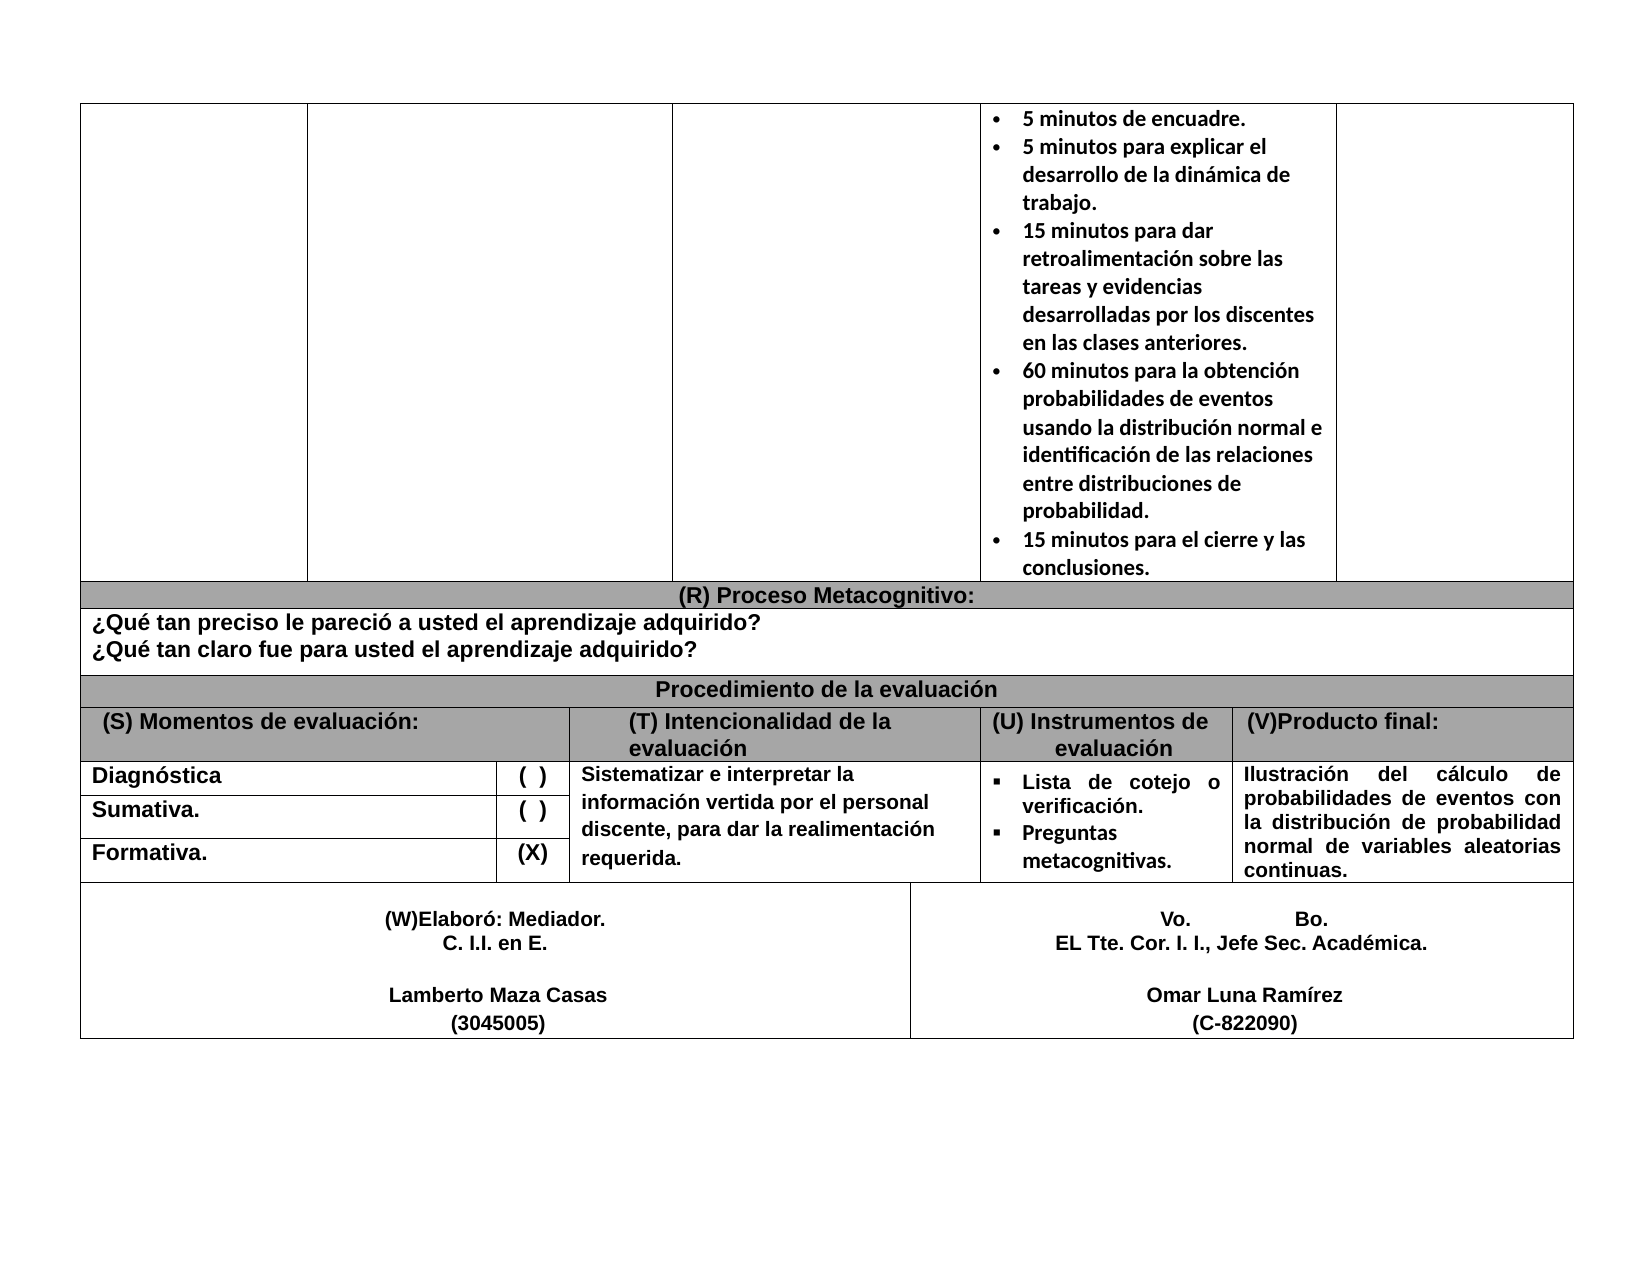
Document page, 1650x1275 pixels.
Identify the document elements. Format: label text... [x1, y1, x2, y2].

table_cell ¿Qué tan preciso le pareció a usted el aprendizaje adquirido? ¿Qué tan claro fue para usted el aprendizaje adquirido? [81, 609, 1573, 674]
table_cell [673, 104, 980, 581]
table_cell ( ) [497, 762, 569, 795]
table_cell Procedimiento de la evaluación [81, 676, 1573, 707]
table_cell [308, 104, 672, 581]
table_cell Lista de cotejo o verificación. Preguntas metacognitivas. [981, 762, 1232, 882]
table_cell ( ) [497, 796, 569, 838]
table_cell Sistematizar e interpretar la información vertida por el personal discente, para dar la realimentación requerida. [570, 762, 980, 882]
table_cell Sumativa. [81, 796, 496, 838]
table_cell Diagnóstica [81, 762, 496, 795]
table_cell (T) Intencionalidad de la evaluación [570, 708, 980, 761]
table_cell (X) [497, 839, 569, 882]
table_cell Vo. Bo. EL Tte. Cor. I. I., Jefe Sec. Académica. Omar Luna Ramírez (C-822090) [911, 883, 1573, 1038]
table_cell [1337, 104, 1573, 581]
table_cell (V)Producto final: [1233, 708, 1573, 761]
table_cell Ilustración del cálculo de probabilidades de eventos con la distribución de probabilidad normal de variables aleatorias continuas. [1233, 762, 1573, 882]
table_cell (S) Momentos de evaluación: [81, 708, 569, 761]
table_cell [81, 104, 307, 581]
table_cell (W)Elaboró: Mediador. C. I.I. en E. Lamberto Maza Casas (3045005) [81, 883, 910, 1038]
table_cell Formativa. [81, 839, 496, 882]
table_cell (U) Instrumentos de evaluación [981, 708, 1232, 761]
table_cell (R) Proceso Metacognitivo: [81, 582, 1573, 608]
table_cell 120 minutos en total. 20 minutos de receso intercalados 5 minutos de encuadre. 5 minutos para explicar el desarrollo de la dinámica de trabajo. 15 minutos para dar retroalimentación sobre las tareas y evidencias desarrolladas por los discentes en las clases anteriores. 60 minutos para la obtención probabilidades de eventos usando la distribución normal e identificación de las relaciones entre distribuciones de probabilidad. 15 minutos para el cierre y las conclusiones. [981, 104, 1336, 581]
